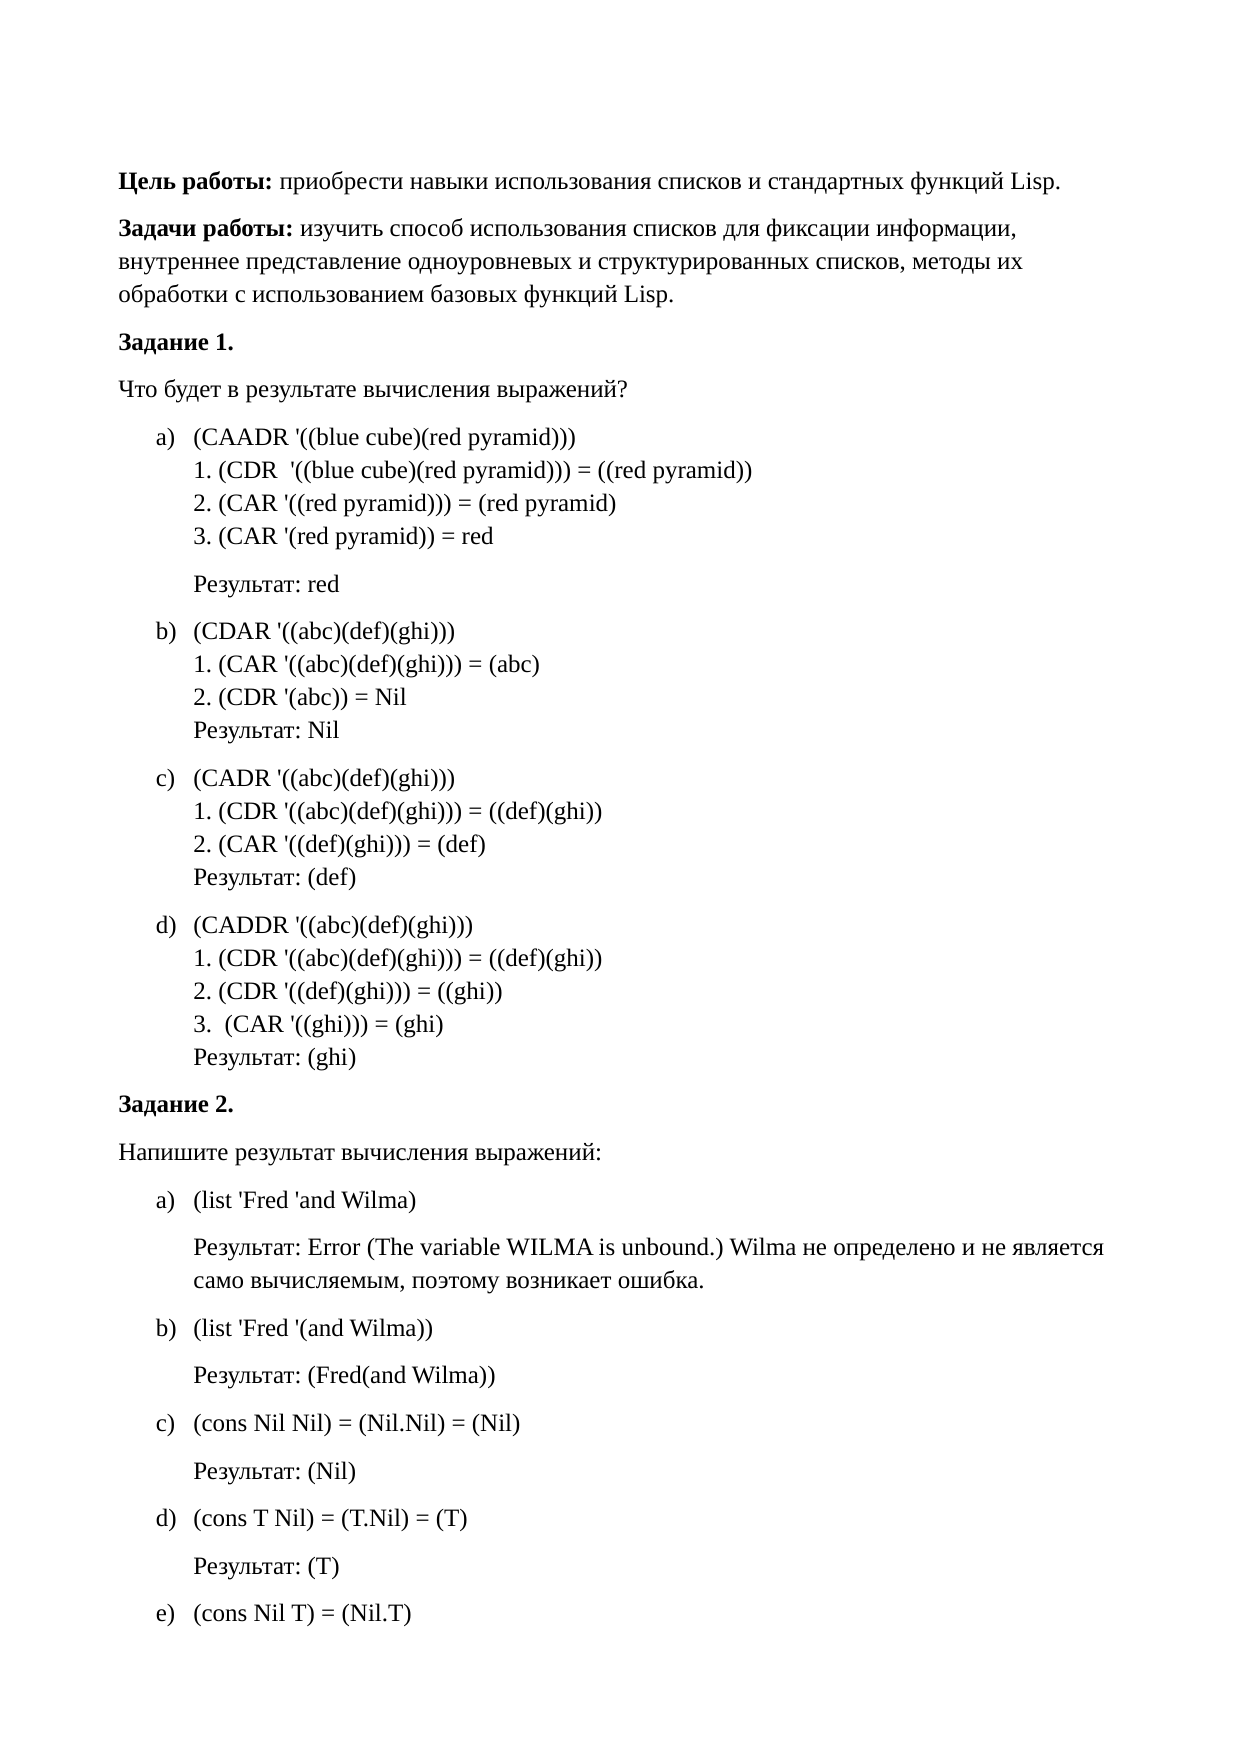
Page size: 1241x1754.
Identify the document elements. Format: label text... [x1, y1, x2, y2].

list (CAADR '((blue cube)(red pyramid))) 1. (CDR '((blue cube)(red pyramid))) = ((red pyramid)) 2. (CAR '((red pyramid))) = (red pyramid) 3. (CAR '(red pyramid)) = red [156, 422, 1122, 550]
text Задание 2. [118, 1089, 1122, 1118]
list Результат: red [156, 569, 1122, 598]
list (list 'Fred '(and Wilma)) [156, 1313, 1122, 1342]
list Результат: (Fred(and Wilma)) [156, 1361, 1122, 1389]
list (CADDR '((abc)(def)(ghi))) 1. (CDR '((abc)(def)(ghi))) = ((def)(ghi)) 2. (CDR '((def)(ghi))) = ((ghi)) 3. (CAR '((ghi))) = (ghi) Результат: (ghi) [156, 910, 1122, 1071]
list (cons Nil Nil) = (Nil.Nil) = (Nil) [156, 1408, 1122, 1437]
list Результат: Error (The variable WILMA is unbound.) Wilma не определено и не является само вычисляемым, поэтому возникает ошибка. [156, 1232, 1122, 1294]
list (CDAR '((abc)(def)(ghi))) 1. (CAR '((abc)(def)(ghi))) = (abc) 2. (CDR '(abc)) = Nil Результат: Nil [156, 616, 1122, 744]
text Напишите результат вычисления выражений: [118, 1137, 1122, 1166]
list (cons Nil T) = (Nil.T) [156, 1598, 1122, 1627]
list (list 'Fred 'and Wilma) [156, 1185, 1122, 1213]
text Задание 1. [118, 327, 1122, 356]
list (cons T Nil) = (T.Nil) = (T) [156, 1503, 1122, 1532]
list Результат: (T) [156, 1551, 1122, 1580]
text Цель работы: приобрести навыки использования списков и стандартных функций Lisp. [118, 166, 1122, 194]
text Задачи работы: изучить способ использования списков для фиксации информации, внутреннее представление одноуровневых и структурированных списков, методы их обработки с использованием базовых функций Lisp. [118, 213, 1122, 308]
list Результат: (Nil) [156, 1456, 1122, 1484]
list (CADR '((abc)(def)(ghi))) 1. (CDR '((abc)(def)(ghi))) = ((def)(ghi)) 2. (CAR '((def)(ghi))) = (def) Результат: (def) [156, 763, 1122, 891]
text Что будет в результате вычисления выражений? [118, 374, 1122, 403]
